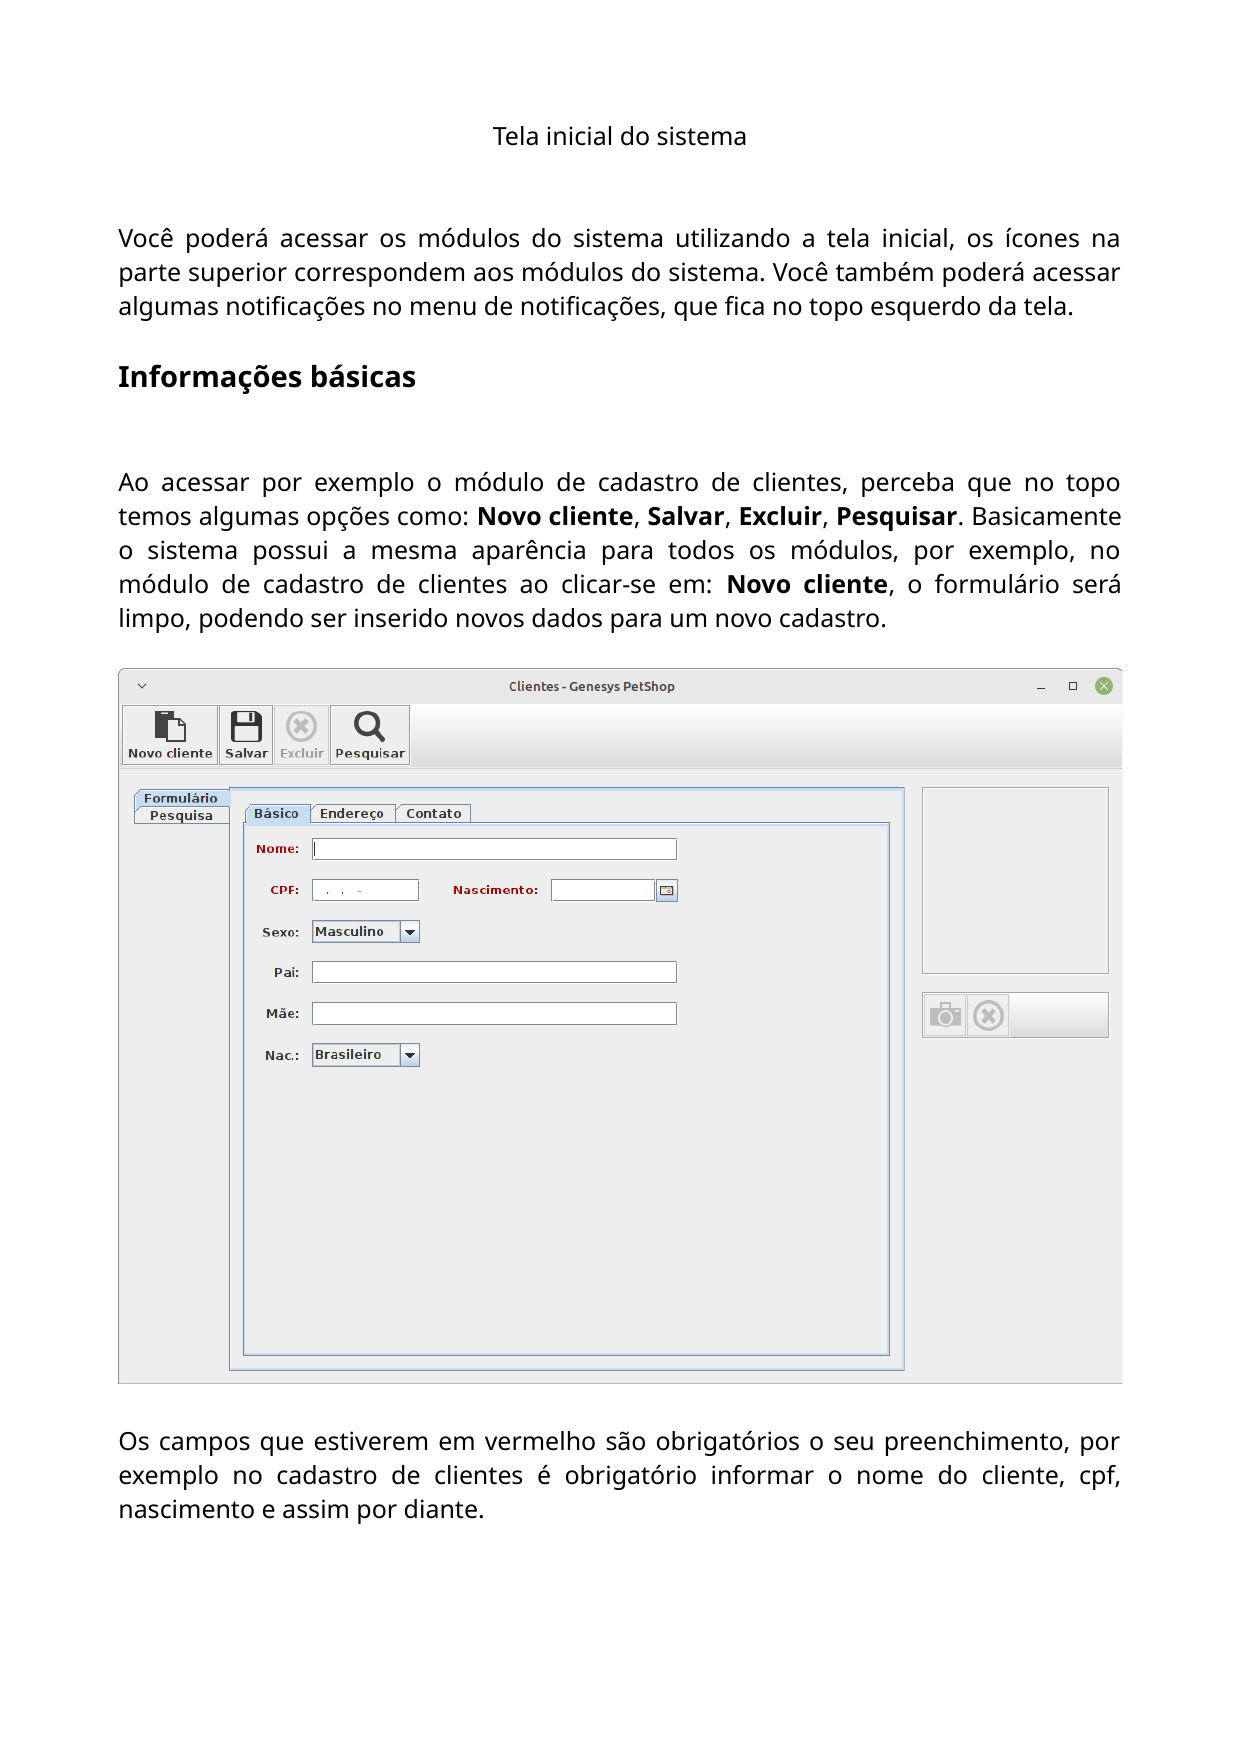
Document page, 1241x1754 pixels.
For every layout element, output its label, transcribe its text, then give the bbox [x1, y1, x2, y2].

picture [118, 668, 1123, 1384]
text Tela inicial do sistema [118, 118, 1122, 152]
text Ao acessar por exemplo o módulo de cadastro de clientes, perceba que no topo temos algumas opções como: Novo cliente, Salvar, Excluir, Pesquisar. Basicamente o sistema possui a mesma aparência para todos os módulos, por exemplo, no módulo de cadastro de clientes ao clicar-se em: Novo cliente, o formulário será limpo, podendo ser inserido novos dados para um novo cadastro. [118, 464, 1122, 635]
text Você poderá acessar os módulos do sistema utilizando a tela inicial, os ícones na parte superior correspondem aos módulos do sistema. Você também poderá acessar algumas notificações no menu de notificações, que fica no topo esquerdo da tela. [118, 220, 1122, 322]
text Os campos que estiverem em vermelho são obrigatórios o seu preenchimento, por exemplo no cadastro de clientes é obrigatório informar o nome do cliente, cpf, nascimento e assim por diante. [118, 1423, 1122, 1526]
text Informações básicas [118, 357, 1122, 396]
